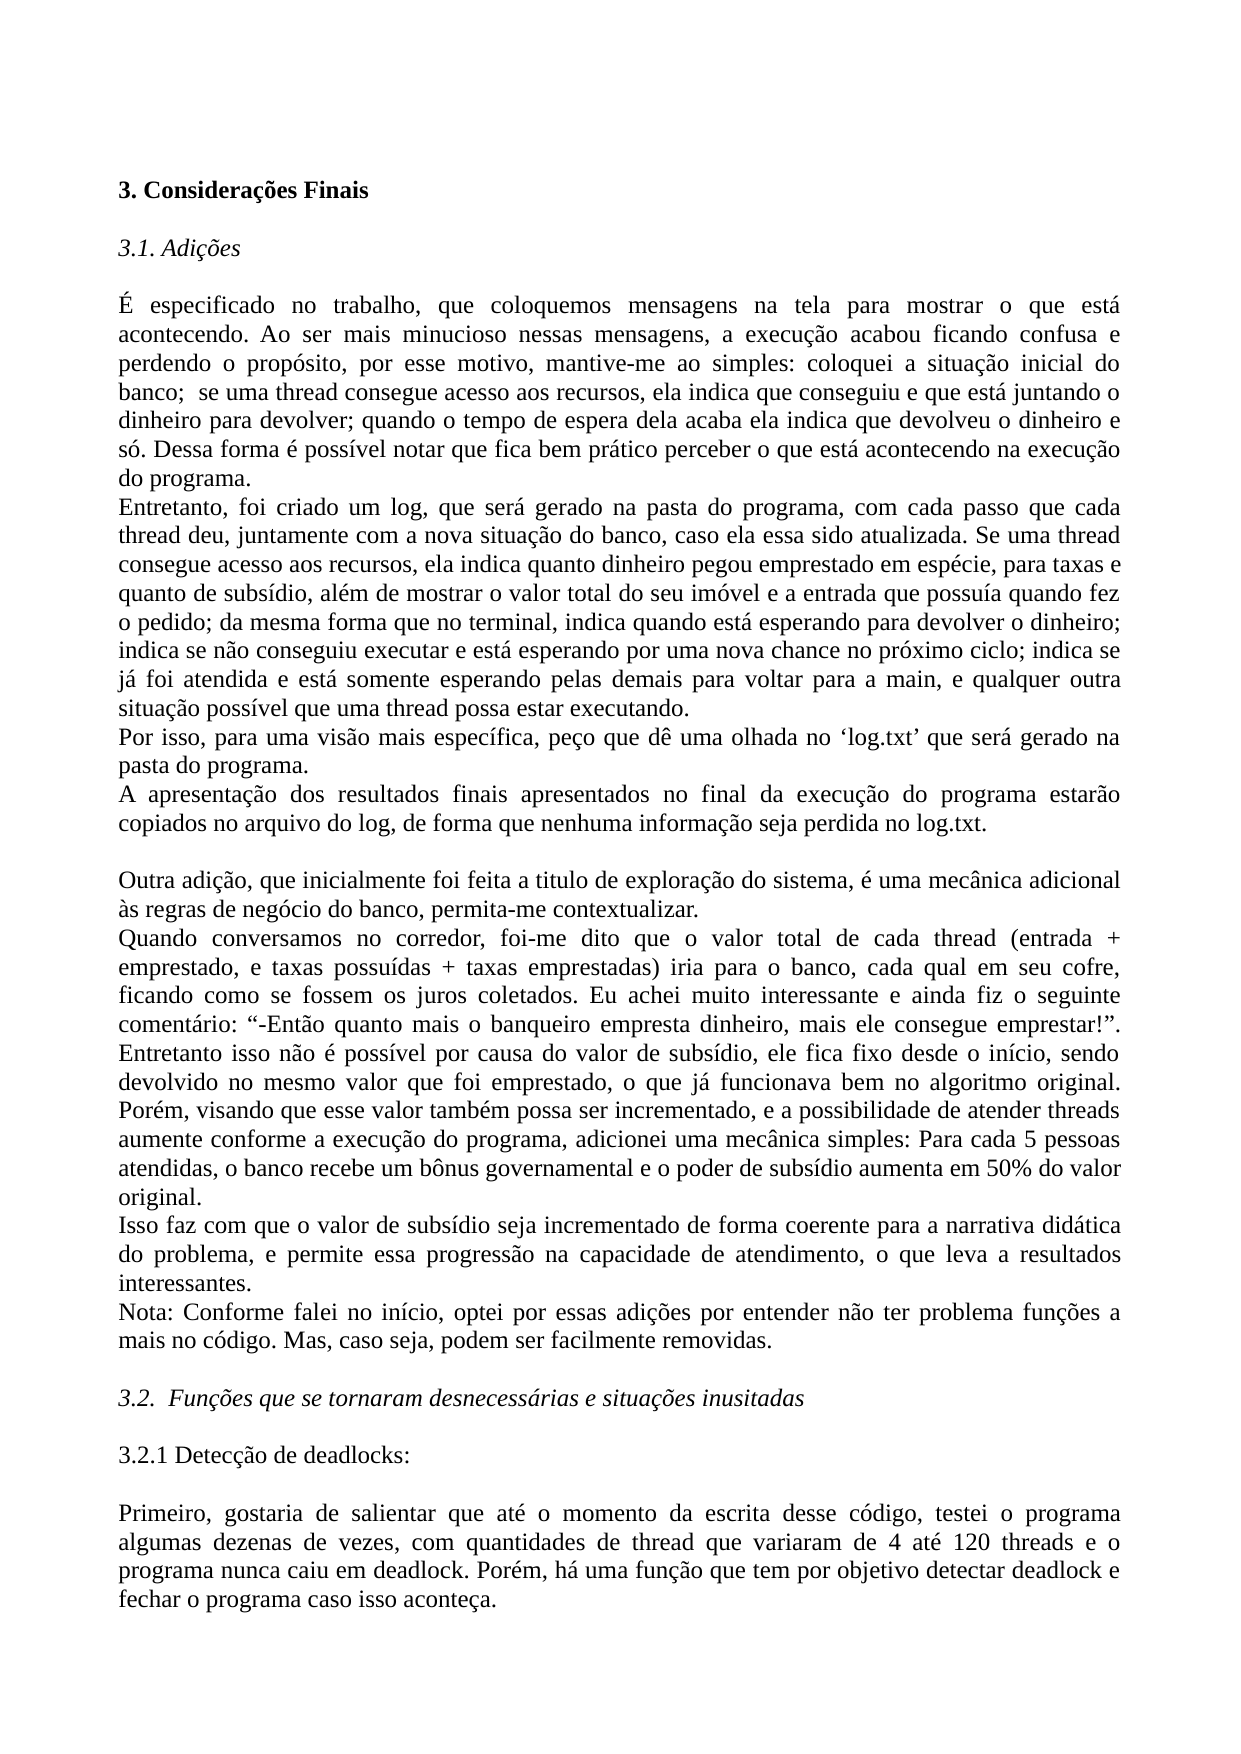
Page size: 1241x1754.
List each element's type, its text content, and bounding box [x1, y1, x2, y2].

text A apresentação dos resultados finais apresentados no final da execução do programa estarão copiados no arquivo do log, de forma que nenhuma informação seja perdida no log.txt. [118, 779, 1122, 837]
text Quando conversamos no corredor, foi-me dito que o valor total de cada thread (entrada + emprestado, e taxas possuídas + taxas emprestadas) iria para o banco, cada qual em seu cofre, ficando como se fossem os juros coletados. Eu achei muito interessante e ainda fiz o seguinte comentário: “-Então quanto mais o banqueiro empresta dinheiro, mais ele consegue emprestar!”. Entretanto isso não é possível por causa do valor de subsídio, ele fica fixo desde o início, sendo devolvido no mesmo valor que foi emprestado, o que já funcionava bem no algoritmo original. Porém, visando que esse valor também possa ser incrementado, e a possibilidade de atender threads aumente conforme a execução do programa, adicionei uma mecânica simples: Para cada 5 pessoas atendidas, o banco recebe um bônus governamental e o poder de subsídio aumenta em 50% do valor original. [118, 923, 1122, 1211]
text 3.2. Funções que se tornaram desnecessárias e situações inusitadas [118, 1383, 1122, 1412]
text Por isso, para uma visão mais específica, peço que dê uma olhada no ‘log.txt’ que será gerado na pasta do programa. [118, 722, 1122, 779]
text Primeiro, gostaria de salientar que até o momento da escrita desse código, testei o programa algumas dezenas de vezes, com quantidades de thread que variaram de 4 até 120 threads e o programa nunca caiu em deadlock. Porém, há uma função que tem por objetivo detectar deadlock e fechar o programa caso isso aconteça. [118, 1498, 1122, 1613]
text Entretanto, foi criado um log, que será gerado na pasta do programa, com cada passo que cada thread deu, juntamente com a nova situação do banco, caso ela essa sido atualizada. Se uma thread consegue acesso aos recursos, ela indica quanto dinheiro pegou emprestado em espécie, para taxas e quanto de subsídio, além de mostrar o valor total do seu imóvel e a entrada que possuía quando fez o pedido; da mesma forma que no terminal, indica quando está esperando para devolver o dinheiro; indica se não conseguiu executar e está esperando por uma nova chance no próximo ciclo; indica se já foi atendida e está somente esperando pelas demais para voltar para a main, e qualquer outra situação possível que uma thread possa estar executando. [118, 492, 1122, 722]
text Nota: Conforme falei no início, optei por essas adições por entender não ter problema funções a mais no código. Mas, caso seja, podem ser facilmente removidas. [118, 1297, 1122, 1354]
text Outra adição, que inicialmente foi feita a titulo de exploração do sistema, é uma mecânica adicional às regras de negócio do banco, permita-me contextualizar. [118, 866, 1122, 923]
text 3. Considerações Finais [118, 176, 1122, 204]
text 3.1. Adições [118, 233, 1122, 262]
text 3.2.1 Detecção de deadlocks: [118, 1441, 1122, 1469]
text É especificado no trabalho, que coloquemos mensagens na tela para mostrar o que está acontecendo. Ao ser mais minucioso nessas mensagens, a execução acabou ficando confusa e perdendo o propósito, por esse motivo, mantive-me ao simples: coloquei a situação inicial do banco; se uma thread consegue acesso aos recursos, ela indica que conseguiu e que está juntando o dinheiro para devolver; quando o tempo de espera dela acaba ela indica que devolveu o dinheiro e só. Dessa forma é possível notar que fica bem prático perceber o que está acontecendo na execução do programa. [118, 291, 1122, 492]
text Isso faz com que o valor de subsídio seja incrementado de forma coerente para a narrativa didática do problema, e permite essa progressão na capacidade de atendimento, o que leva a resultados interessantes. [118, 1211, 1122, 1297]
